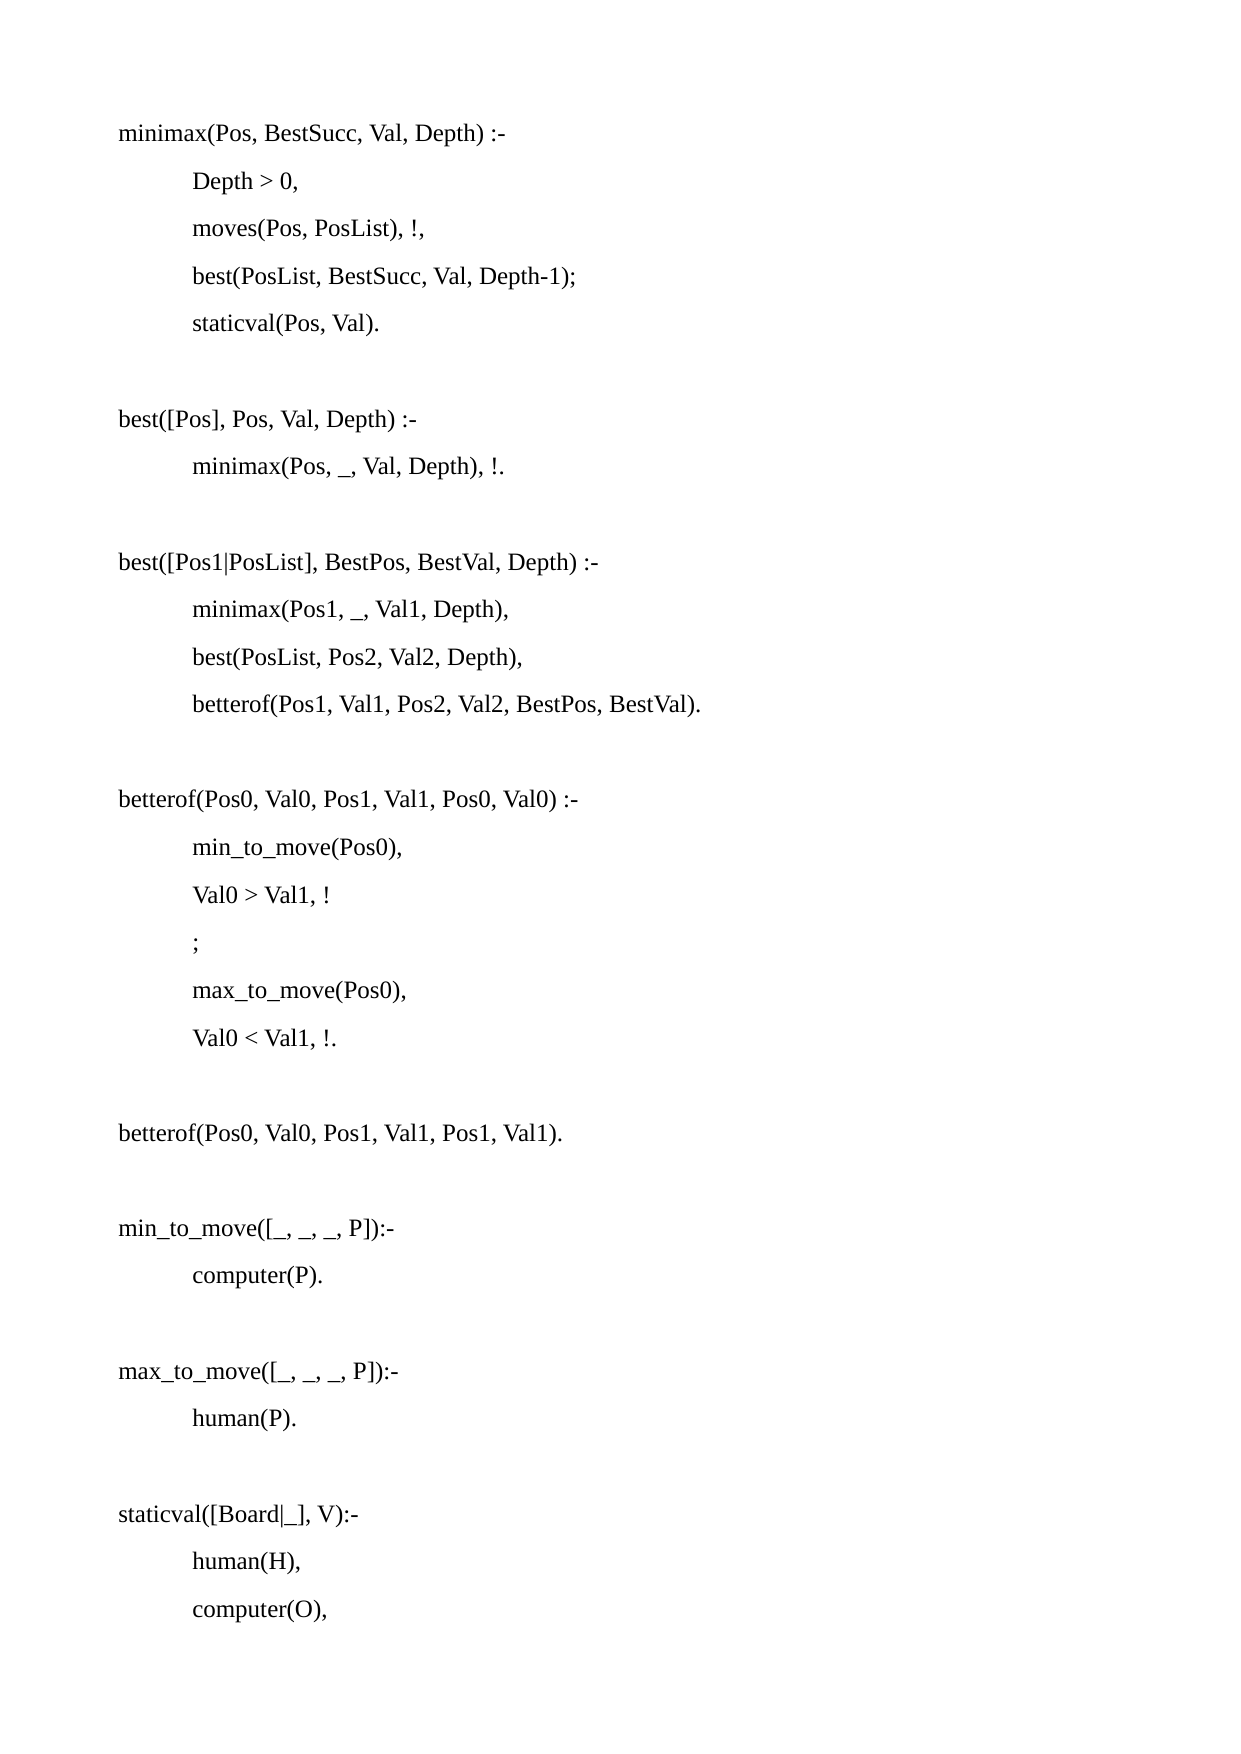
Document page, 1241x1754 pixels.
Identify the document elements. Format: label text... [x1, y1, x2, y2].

text Depth > 0, [118, 166, 1122, 194]
text betterof(Pos0, Val0, Pos1, Val1, Pos1, Val1). [118, 1118, 1122, 1147]
text computer(P). [118, 1261, 1122, 1289]
text best([Pos1|PosList], BestPos, BestVal, Depth) :- [118, 547, 1122, 575]
text human(P). [118, 1403, 1122, 1432]
text minimax(Pos, _, Val, Depth), !. [118, 451, 1122, 480]
text computer(O), [118, 1594, 1122, 1623]
text max_to_move([_, _, _, P]):- [118, 1356, 1122, 1384]
text min_to_move([_, _, _, P]):- [118, 1213, 1122, 1242]
text min_to_move(Pos0), [118, 832, 1122, 861]
text minimax(Pos1, _, Val1, Depth), [118, 594, 1122, 623]
text best(PosList, Pos2, Val2, Depth), [118, 642, 1122, 671]
text ; [118, 927, 1122, 956]
text betterof(Pos0, Val0, Pos1, Val1, Pos0, Val0) :- [118, 784, 1122, 813]
text best([Pos], Pos, Val, Depth) :- [118, 404, 1122, 432]
text max_to_move(Pos0), [118, 975, 1122, 1004]
text human(H), [118, 1546, 1122, 1575]
text Val0 < Val1, !. [118, 1023, 1122, 1051]
text staticval([Board|_], V):- [118, 1499, 1122, 1527]
text best(PosList, BestSucc, Val, Depth-1); [118, 261, 1122, 290]
text staticval(Pos, Val). [118, 308, 1122, 337]
text Val0 > Val1, ! [118, 880, 1122, 908]
text moves(Pos, PosList), !, [118, 213, 1122, 242]
text betterof(Pos1, Val1, Pos2, Val2, BestPos, BestVal). [118, 689, 1122, 718]
text minimax(Pos, BestSucc, Val, Depth) :- [118, 118, 1122, 147]
